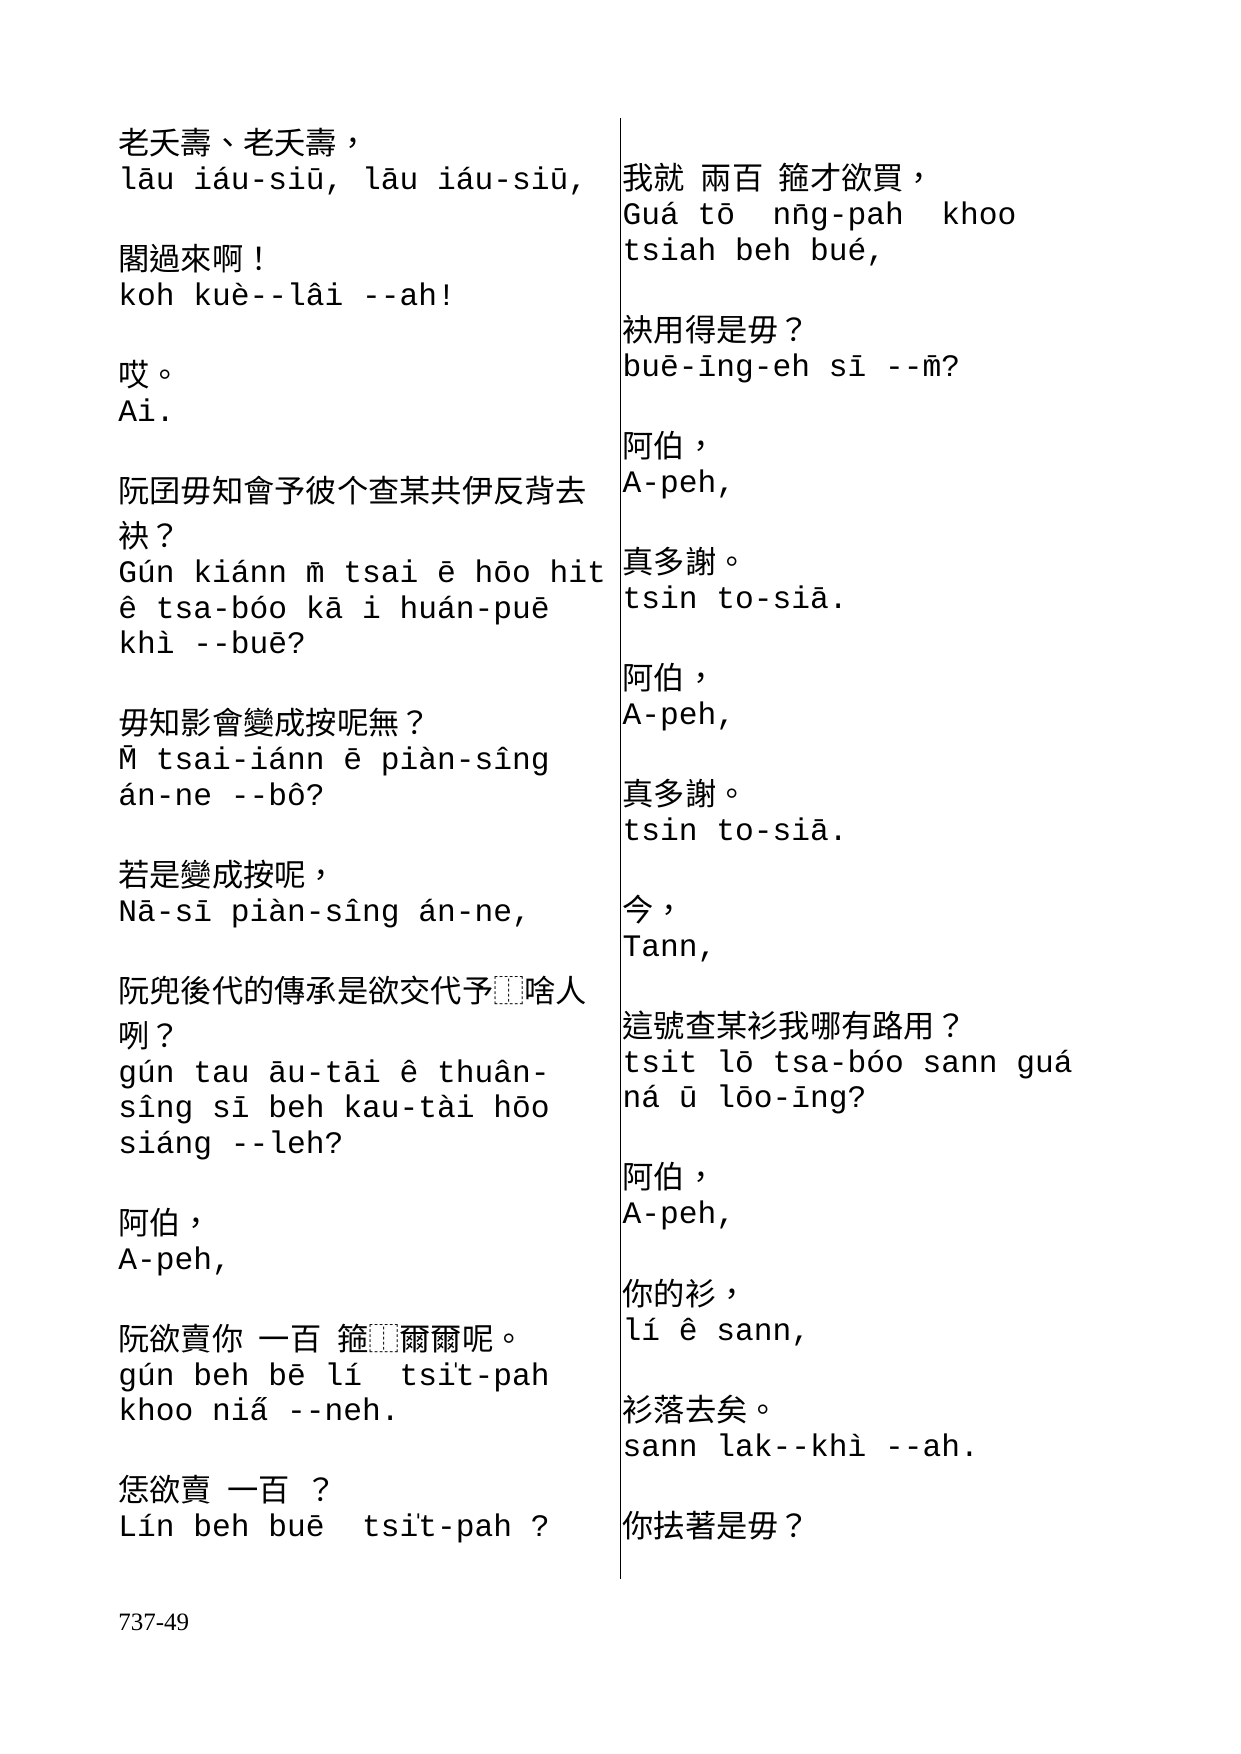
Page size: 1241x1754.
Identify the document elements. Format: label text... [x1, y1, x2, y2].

text tsin to-siā. [622, 814, 1122, 850]
text 我就 兩百 箍才欲買， [622, 153, 1122, 199]
text A-peh, [622, 1198, 1122, 1233]
text 老夭壽、老夭壽， [118, 118, 618, 163]
text tsin to-siā. [622, 582, 1122, 618]
text Tann, [622, 930, 1122, 966]
text 衫落去矣。 [622, 1385, 1122, 1430]
text 真多謝。 [622, 769, 1122, 814]
text 今， [622, 885, 1122, 930]
text 哎。 [118, 350, 618, 395]
text 阮欲賣你 一百 箍⿰爾爾呢。 [118, 1314, 618, 1359]
text 阮囝毋知會予彼个查某共伊反背去袂？ [118, 466, 618, 557]
text A-peh, [622, 698, 1122, 734]
text 真多謝。 [622, 537, 1122, 582]
text sann lak--khì --ah. [622, 1430, 1122, 1465]
text 這號查某衫我哪有路用？ [622, 1001, 1122, 1046]
text 阿伯， [622, 421, 1122, 466]
text 阮兜後代的傳承是欲交代予⿰啥人咧？ [118, 966, 618, 1056]
text 阿伯， [622, 653, 1122, 698]
text M̄ tsai-iánn ē piàn-sîng án-ne --bô? [118, 743, 618, 814]
text 閣過來啊！ [118, 234, 618, 279]
text A-peh, [622, 466, 1122, 502]
text 恁欲賣 一百 ？ [118, 1465, 618, 1511]
text tsit lō tsa-bóo sann guá ná ū lōo-īng? [622, 1046, 1122, 1117]
text 你的衫， [622, 1269, 1122, 1314]
text Lín beh buē tsi̍t-pah ? [118, 1511, 618, 1546]
text gún beh bē lí tsi̍t-pah khoo nia̋ --neh. [118, 1359, 618, 1430]
text 阿伯， [118, 1198, 618, 1243]
text Nā-sī piàn-sîng án-ne, [118, 895, 618, 930]
text buē-īng-eh sī --m̄? [622, 350, 1122, 386]
text 毋知影會變成按呢無？ [118, 698, 618, 743]
text 你抾著是毋？ [622, 1501, 1122, 1546]
text lí ê sann, [622, 1314, 1122, 1349]
text koh kuè--lâi --ah! [118, 279, 618, 315]
text Ai. [118, 395, 618, 431]
text Gún kiánn m̄ tsai ē hōo hit ê tsa-bóo kā i huán-puē khì --buē? [118, 557, 618, 663]
text lāu iáu-siū, lāu iáu-siū, [118, 163, 618, 199]
text 阿伯， [622, 1153, 1122, 1198]
text 袂用得是毋？ [622, 305, 1122, 350]
text 若是變成按呢， [118, 850, 618, 895]
text Guá tō nn̄g-pah khoo tsiah beh bué, [622, 199, 1122, 269]
text gún tau āu-tāi ê thuân-sîng sī beh kau-tài hōo siáng --leh? [118, 1056, 618, 1162]
text A-peh, [118, 1243, 618, 1278]
